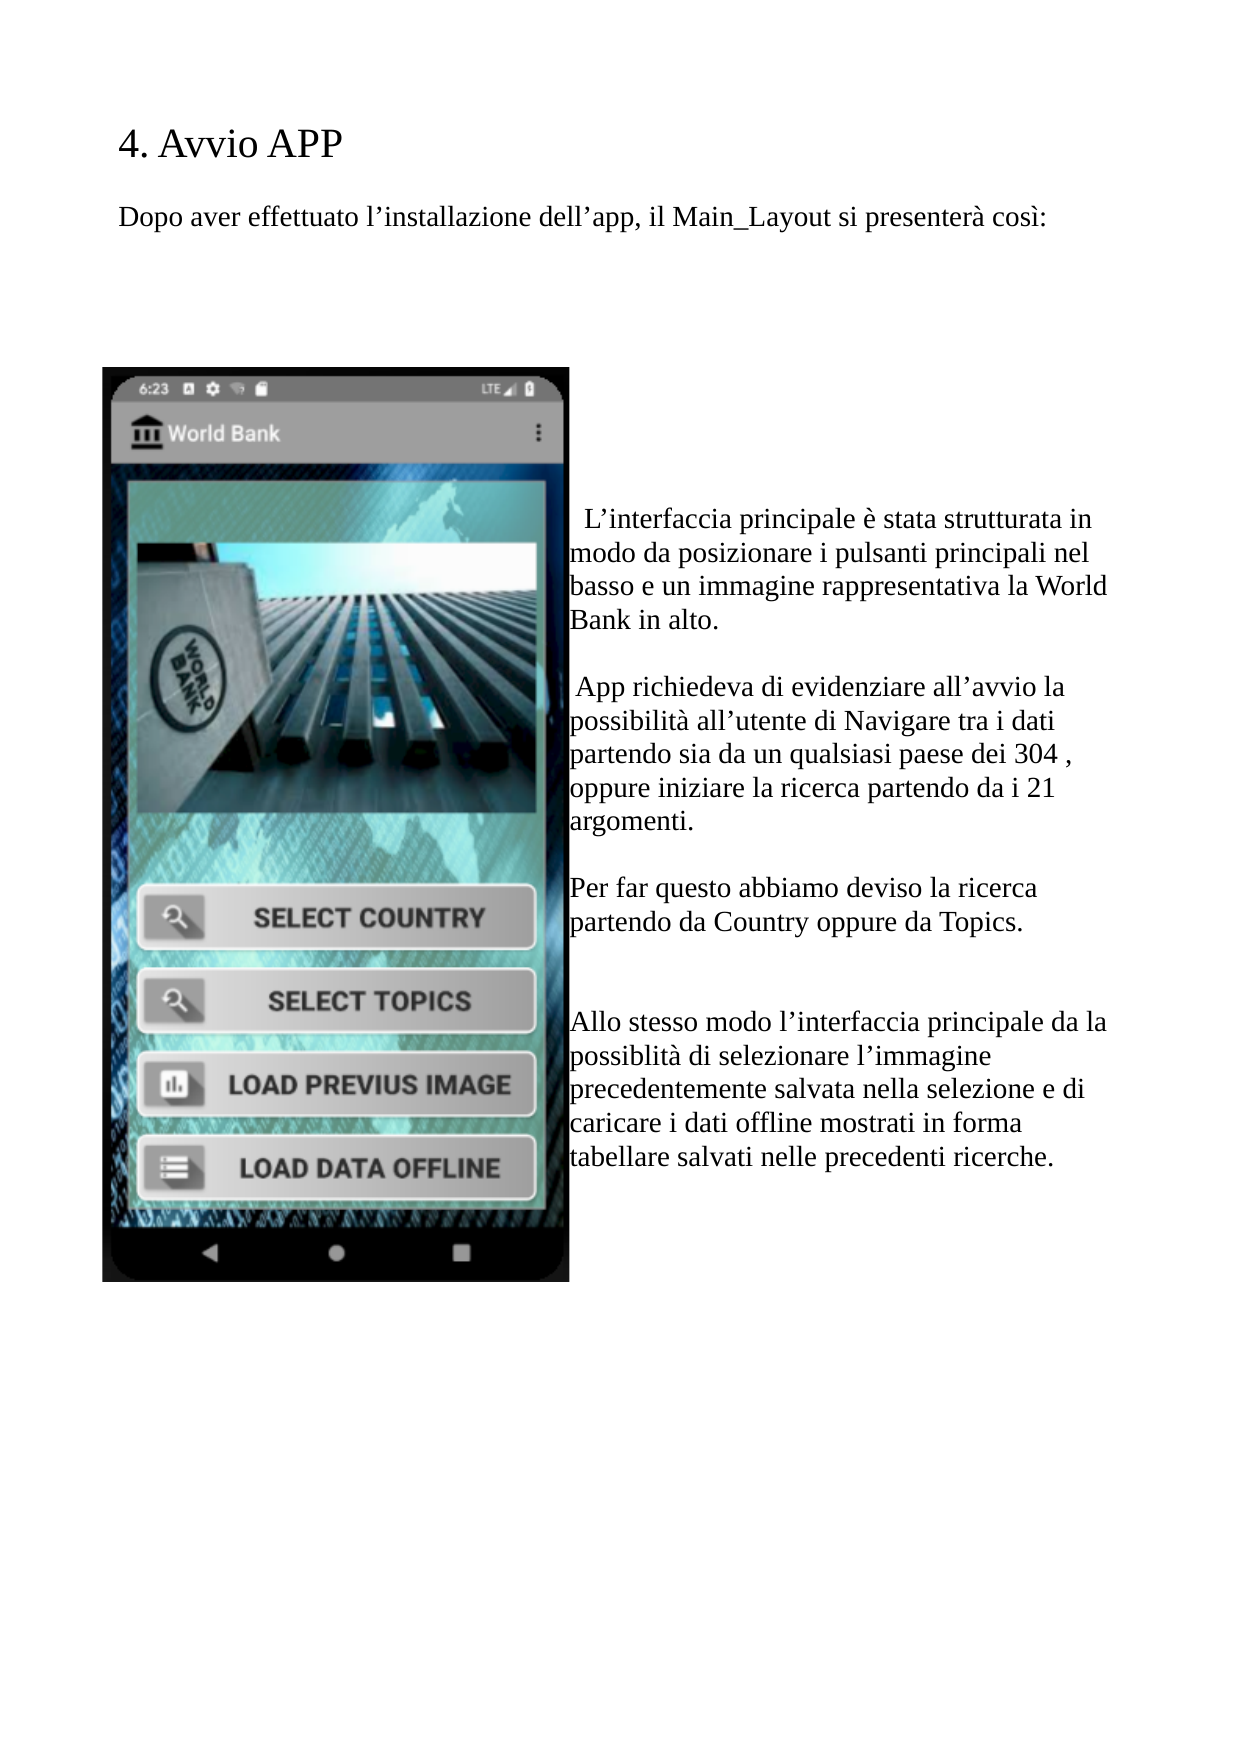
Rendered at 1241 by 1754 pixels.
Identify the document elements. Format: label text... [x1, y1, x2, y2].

text Allo stesso modo l’interfaccia principale da la possiblità di selezionare l’immagine precedentemente salvata nella selezione e di caricare i dati offline mostrati in forma tabellare salvati nelle precedenti ricerche. [570, 1004, 1122, 1172]
picture [102, 367, 570, 1282]
text Dopo aver effettuato l’installazione dell’app, il Main_Layout si presenterà così: [118, 199, 1122, 233]
text Per far questo abbiamo deviso la ricerca partendo da Country oppure da Topics. [570, 870, 1122, 937]
text L’interfaccia principale è stata strutturata in modo da posizionare i pulsanti principali nel basso e un immagine rappresentativa la World Bank in alto. [570, 501, 1122, 636]
text 4. Avvio APP [118, 118, 1122, 166]
text App richiedeva di evidenziare all’avvio la possibilità all’utente di Navigare tra i dati partendo sia da un qualsiasi paese dei 304 , oppure iniziare la ricerca partendo da i 21 argomenti. [570, 669, 1122, 837]
